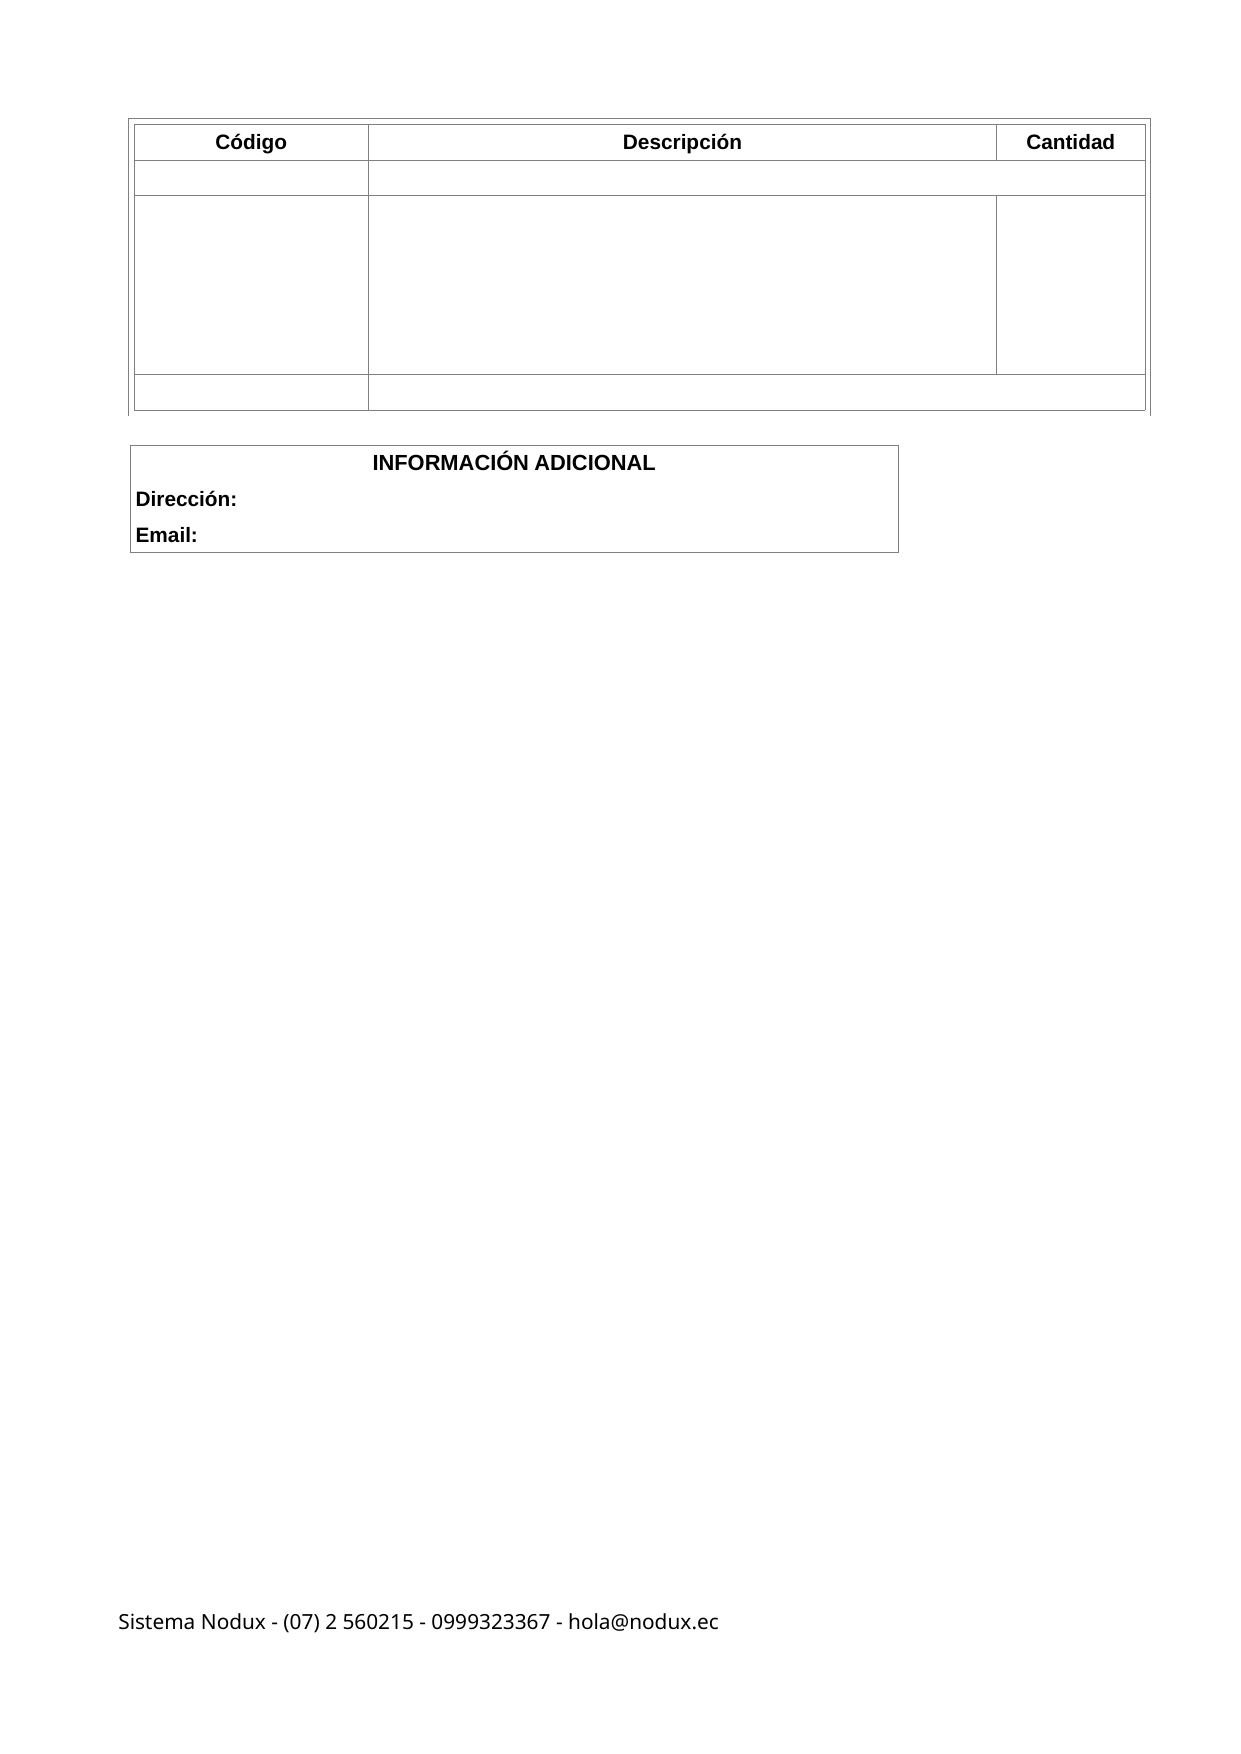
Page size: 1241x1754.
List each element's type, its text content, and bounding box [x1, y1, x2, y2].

table_cell </for> [369, 375, 1145, 410]
table_cell <move.product.name> [369, 196, 996, 374]
table_header Cantidad [997, 125, 1145, 159]
table_header Descripción [369, 125, 996, 159]
table_header Comprobante de Venta: FACTURA <shipment.number_c> Fecha de emisión:<invoice.invoice_date> Número de Autorización: <invoice.numero_autorizacion> Motivo Traslado: <shipment.motivo_traslado> Destino(Punto de Llegada): <shipment.dir_destinatario> Identificación Destinatario: <shipment.customer.vat_number> Razón social/Nombre y Apellidos: <shipment.customer.name> Codigo Establecimiento de Destino: <shipment.cod_estab_destino> Ruta: <shipment.ruta> [129, 119, 1150, 416]
table_cell [135, 375, 368, 410]
table_header Código [135, 125, 368, 159]
table_cell <formatLang(move.quantity, shipment.delivery_address.party.lang, digits=move.unit_digits)> [997, 196, 1145, 374]
table_header INFORMACIÓN ADICIONAL [131, 446, 898, 481]
table_cell [135, 161, 368, 195]
table_cell Email: <shipment.customer.email> [131, 517, 898, 552]
table_cell <move.product.code> [135, 196, 368, 374]
table_cell <for each="move in shipment.outgoing_moves"> [369, 161, 1145, 195]
table_cell Dirección: <shipment.customer.addresses[0].street> [131, 481, 898, 517]
